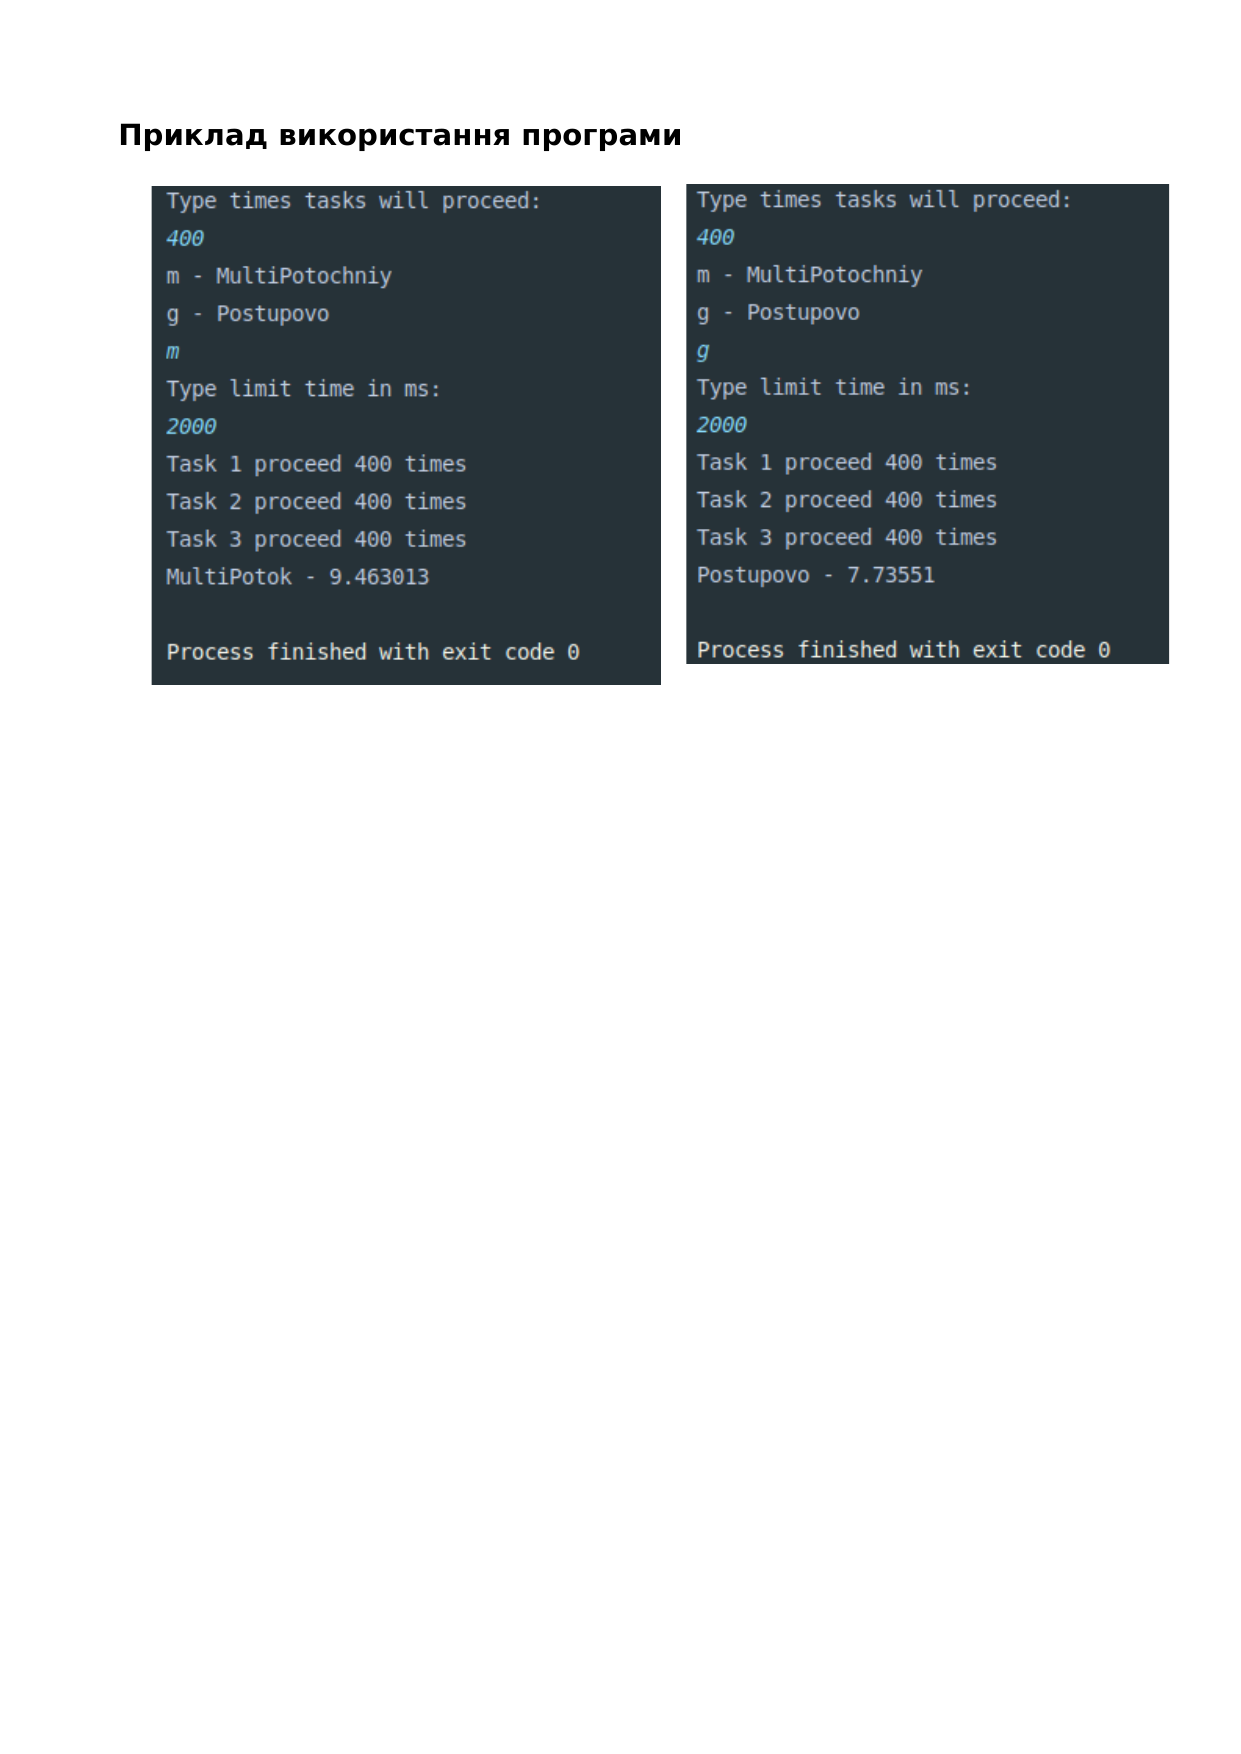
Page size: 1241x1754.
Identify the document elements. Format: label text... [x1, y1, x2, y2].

picture [151, 186, 661, 685]
text Приклад використання програми [118, 118, 1122, 152]
picture [686, 184, 1170, 664]
